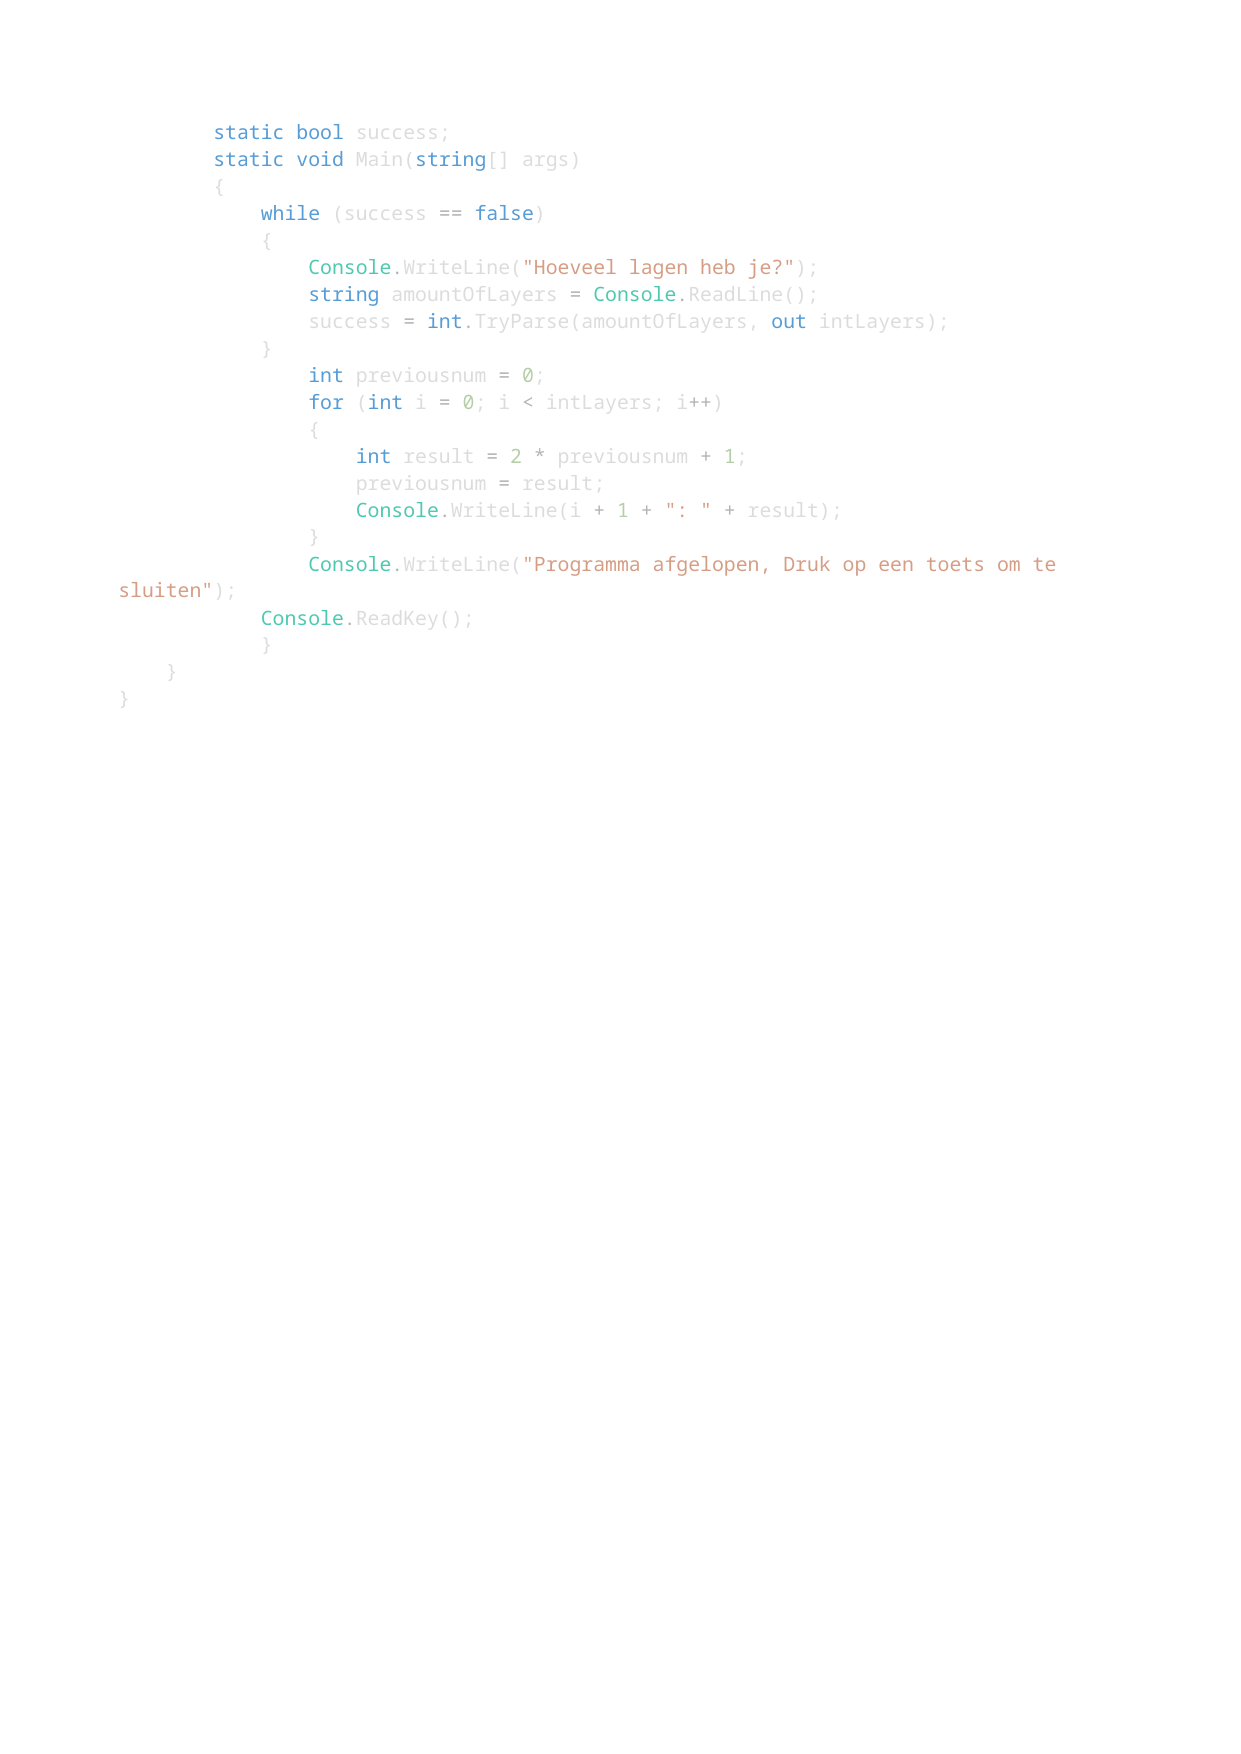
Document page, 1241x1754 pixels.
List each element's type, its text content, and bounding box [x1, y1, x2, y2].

text static void Main(string[] args) [118, 145, 1122, 172]
text } [118, 334, 1122, 361]
text int previousnum = 0; [118, 361, 1122, 388]
text Console.WriteLine(i + 1 + ": " + result); [118, 496, 1122, 523]
text int result = 2 * previousnum + 1; [118, 442, 1122, 469]
text Console.WriteLine("Programma afgelopen, Druk op een toets om te sluiten"); [118, 550, 1122, 604]
text previousnum = result; [118, 469, 1122, 496]
text static bool success; [118, 118, 1122, 145]
text for (int i = 0; i < intLayers; i++) [118, 388, 1122, 415]
text } [118, 658, 1122, 685]
text { [118, 226, 1122, 253]
text } [118, 631, 1122, 658]
text { [118, 415, 1122, 442]
text success = int.TryParse(amountOfLayers, out intLayers); [118, 307, 1122, 334]
text { [118, 172, 1122, 199]
text string amountOfLayers = Console.ReadLine(); [118, 280, 1122, 307]
text Console.WriteLine("Hoeveel lagen heb je?"); [118, 253, 1122, 280]
text } [118, 523, 1122, 550]
text Console.ReadKey(); [118, 604, 1122, 631]
text while (success == false) [118, 199, 1122, 226]
text } [118, 685, 1122, 712]
